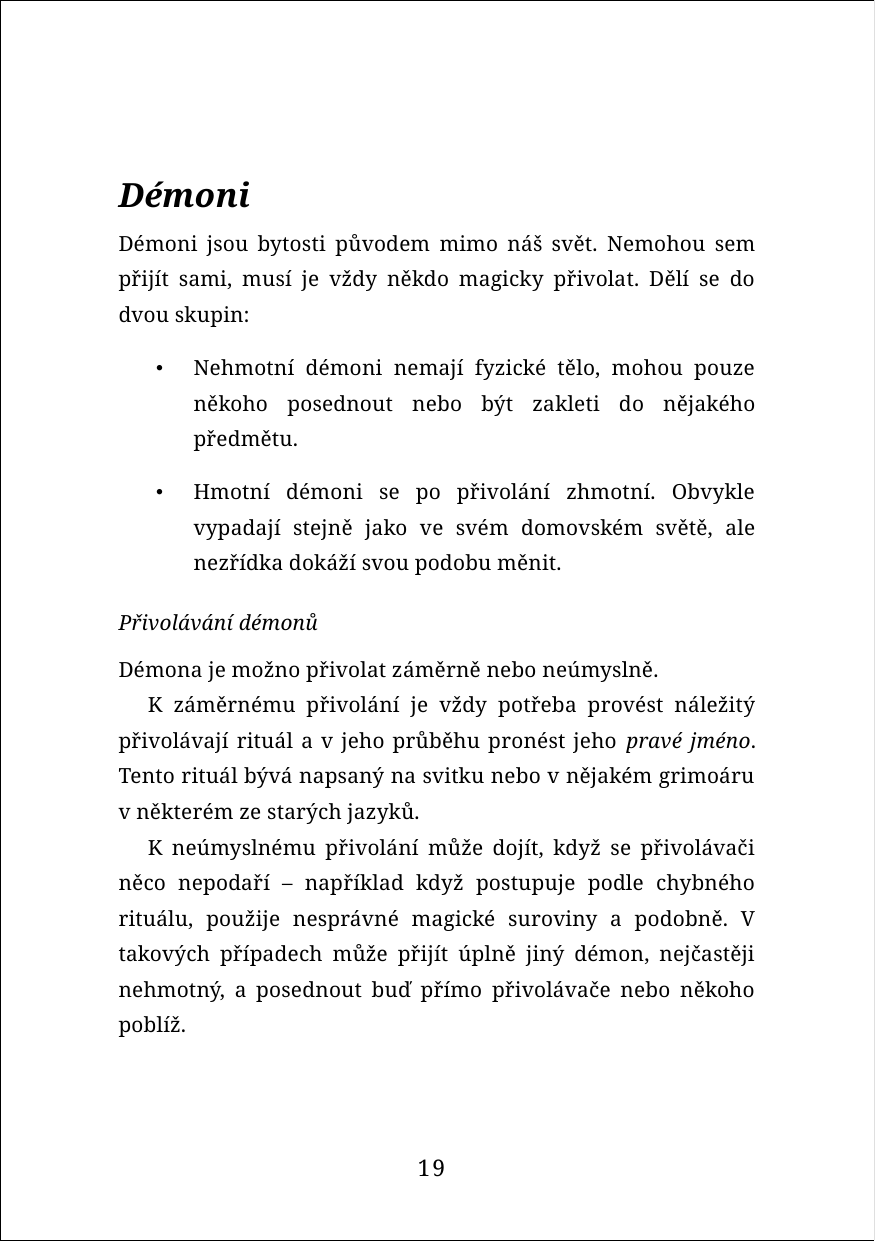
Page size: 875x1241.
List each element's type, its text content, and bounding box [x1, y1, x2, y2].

text Démona je možno přivolat záměrně nebo neúmyslně. K záměrnému přivolání je vždy potřeba provést náležitý přivolávají rituál a v jeho průběhu pronést jeho pravé jméno. Tento rituál bývá napsaný na svitku nebo v nějakém grimoáru v některém ze starých jazyků. K neúmyslnému přivolání může dojít, když se přivolávači něco nepodaří – například když postupuje podle chybného rituálu, použije nesprávné magické suroviny a podobně. V takových případech může přijít úplně jiný démon, nejčastěji nehmotný, a posednout buď přímo přivolávače nebo někoho poblíž. [118, 655, 756, 1039]
subtitle Démoni [118, 172, 756, 217]
text Přivolávání démonů [118, 608, 756, 636]
list Nehmotní démoni nemají fyzické tělo, mohou pouze někoho posednout nebo být zakleti do nějakého předmětu. [156, 353, 756, 453]
list Hmotní démoni se po přivolání zhmotní. Obvykle vypadají stejně jako ve svém domovském světě, ale nezřídka dokáží svou podobu měnit. [156, 477, 756, 577]
text Démoni jsou bytosti původem mimo náš svět. Nemohou sem přijít sami, musí je vždy někdo magicky přivolat. Dělí se do dvou skupin: [118, 229, 756, 328]
